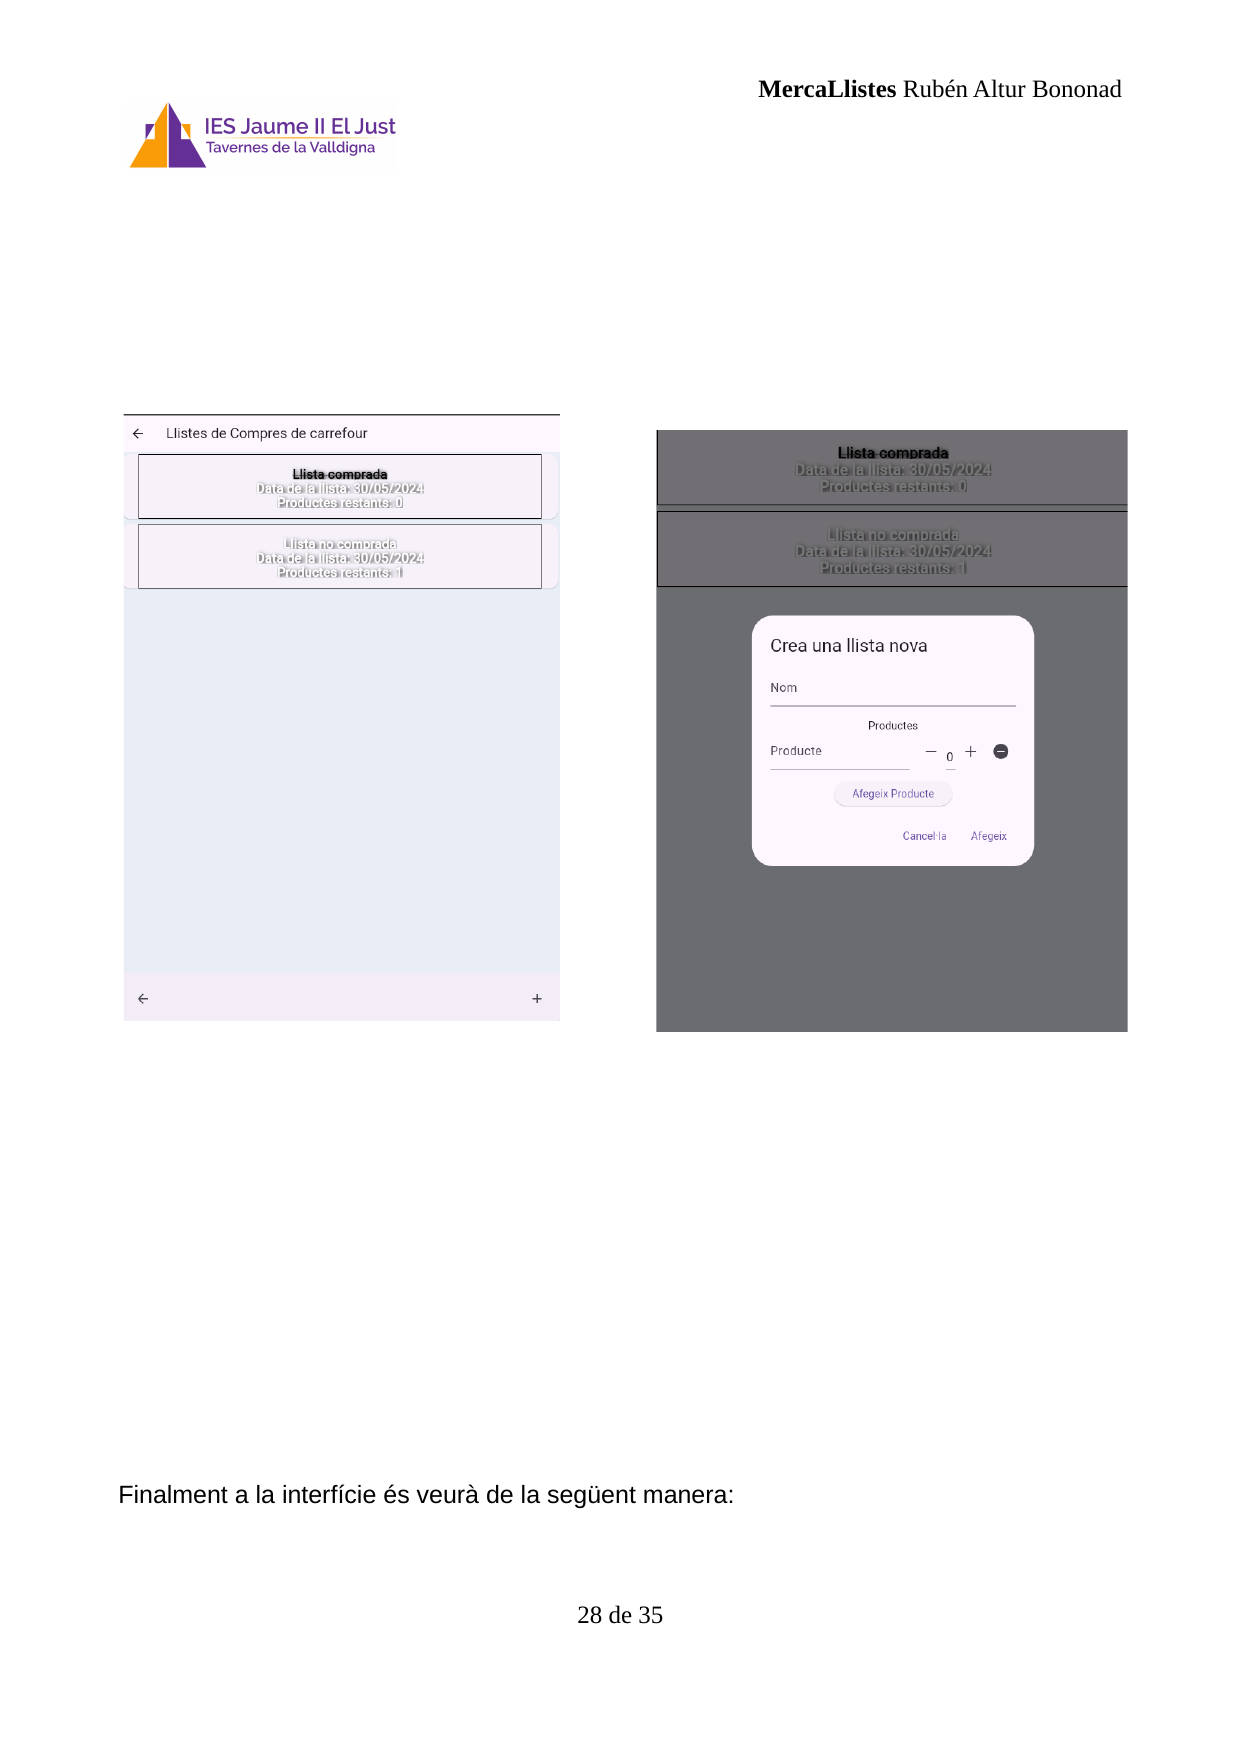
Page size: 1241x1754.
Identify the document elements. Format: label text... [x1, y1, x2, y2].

picture [656, 430, 1128, 1032]
picture [126, 97, 396, 174]
text Finalment a la interfície és veurà de la següent manera: [118, 1480, 1122, 1508]
picture [123, 414, 560, 1021]
